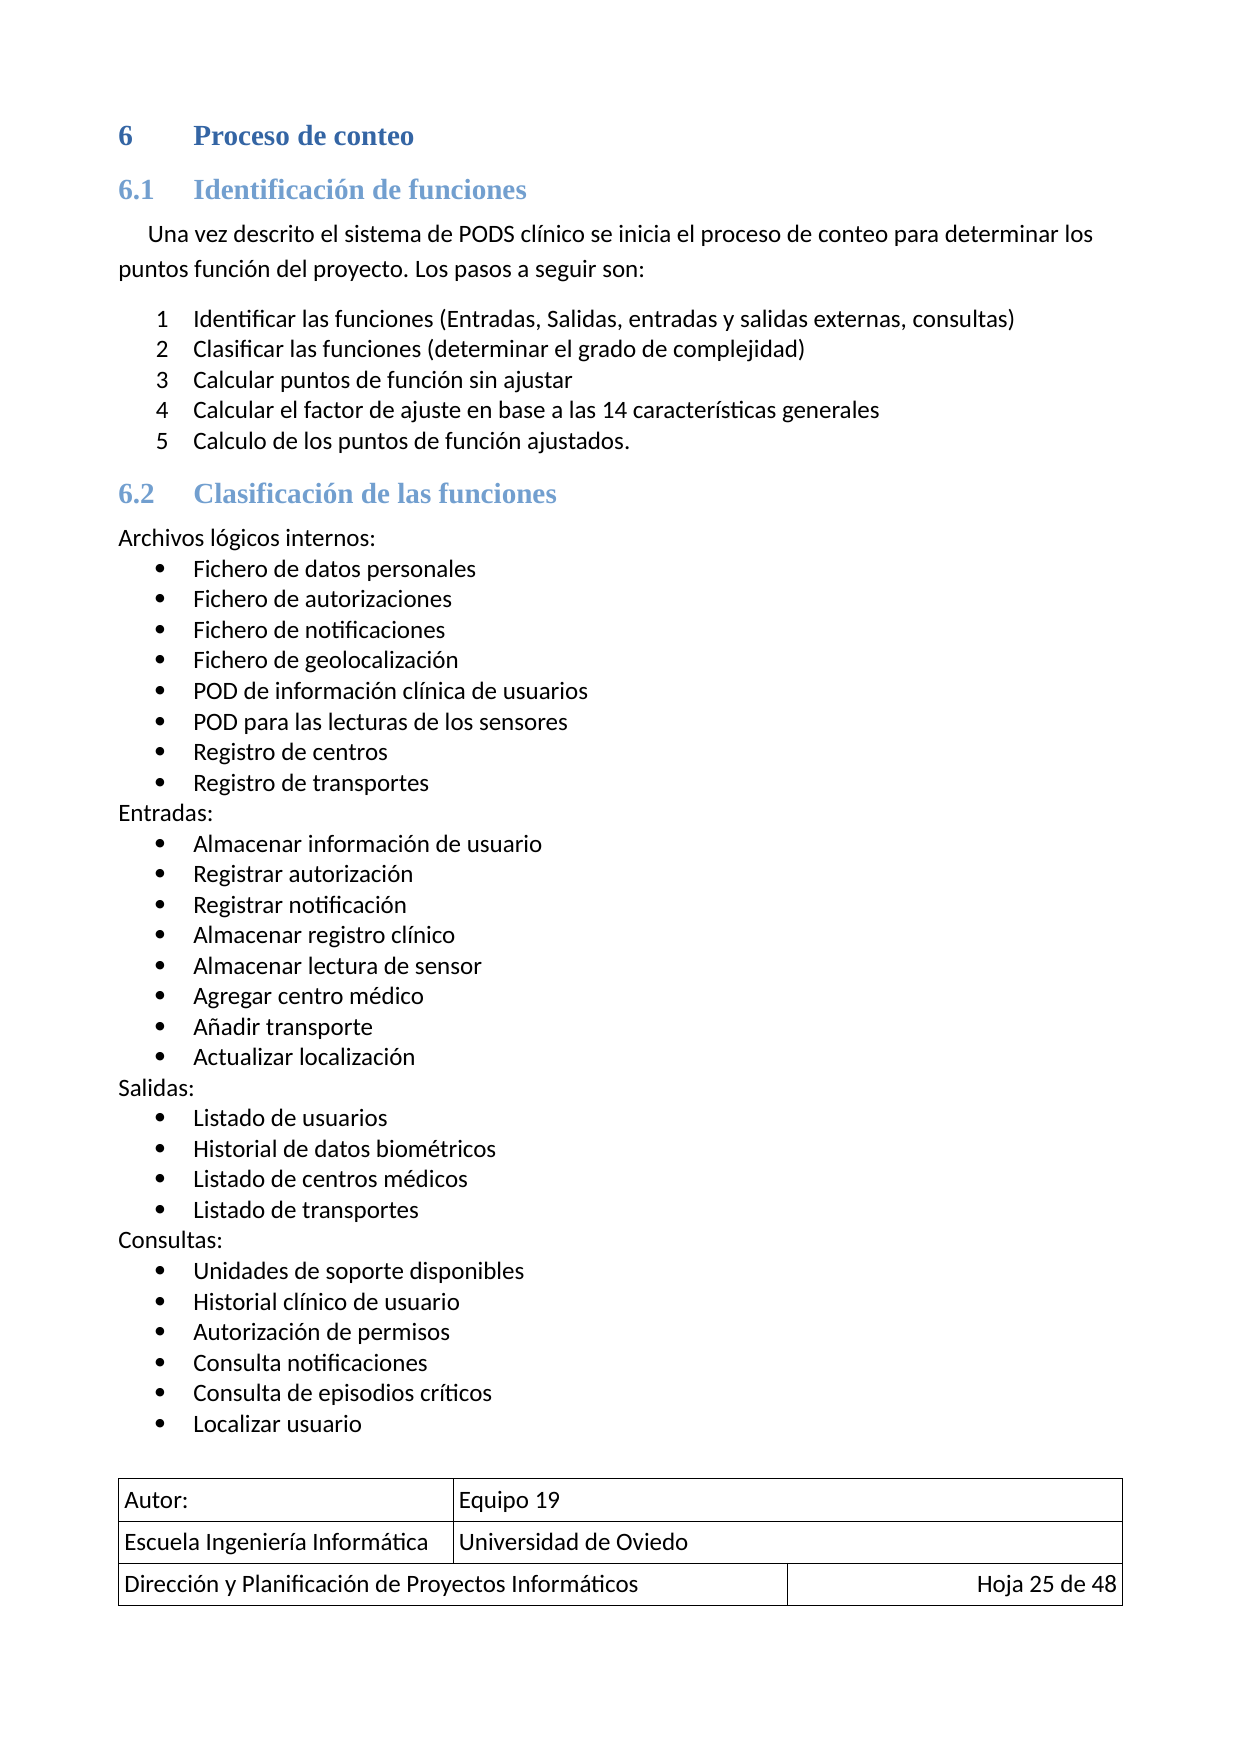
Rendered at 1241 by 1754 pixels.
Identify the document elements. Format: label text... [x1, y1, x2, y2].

list POD de información clínica de usuarios [156, 675, 1122, 706]
list Localizar usuario [156, 1408, 1122, 1438]
list Listado de centros médicos [156, 1163, 1122, 1194]
list Almacenar lectura de sensor [156, 950, 1122, 980]
list Almacenar registro clínico [156, 919, 1122, 950]
list Unidades de soporte disponibles [156, 1255, 1122, 1286]
text Una vez descrito el sistema de PODS clínico se inicia el proceso de conteo para determinar los puntos función del proyecto. Los pasos a seguir son: [118, 218, 1122, 284]
list Registro de transportes [156, 767, 1122, 797]
list Autorización de permisos [156, 1316, 1122, 1347]
text Consultas: [118, 1224, 1122, 1255]
list Historial de datos biométricos [156, 1133, 1122, 1163]
list Fichero de datos personales [156, 553, 1122, 584]
list Historial clínico de usuario [156, 1286, 1122, 1316]
list Agregar centro médico [156, 980, 1122, 1011]
list Consulta notificaciones [156, 1347, 1122, 1377]
list Fichero de notificaciones [156, 614, 1122, 645]
list Actualizar localización [156, 1041, 1122, 1072]
subtitle Identificación de funciones [118, 172, 1122, 206]
list Registrar notificación [156, 889, 1122, 919]
list Consulta de episodios críticos [156, 1377, 1122, 1408]
text Entradas: [118, 797, 1122, 828]
list Calcular puntos de función sin ajustar [156, 364, 1122, 395]
text Archivos lógicos internos: [118, 523, 1122, 553]
subtitle Proceso de conteo [118, 118, 1122, 152]
list Registrar autorización [156, 858, 1122, 889]
list POD para las lecturas de los sensores [156, 706, 1122, 736]
list Calcular el factor de ajuste en base a las 14 características generales [156, 395, 1122, 425]
list Almacenar información de usuario [156, 828, 1122, 858]
list Identificar las funciones (Entradas, Salidas, entradas y salidas externas, consultas) [156, 303, 1122, 334]
list Fichero de autorizaciones [156, 584, 1122, 614]
list Registro de centros [156, 736, 1122, 767]
list Añadir transporte [156, 1011, 1122, 1041]
list Calculo de los puntos de función ajustados. [156, 425, 1122, 456]
list Listado de transportes [156, 1194, 1122, 1224]
list Clasificar las funciones (determinar el grado de complejidad) [156, 334, 1122, 364]
subtitle Clasificación de las funciones [118, 477, 1122, 510]
text Salidas: [118, 1072, 1122, 1102]
list Listado de usuarios [156, 1102, 1122, 1133]
list Fichero de geolocalización [156, 645, 1122, 675]
